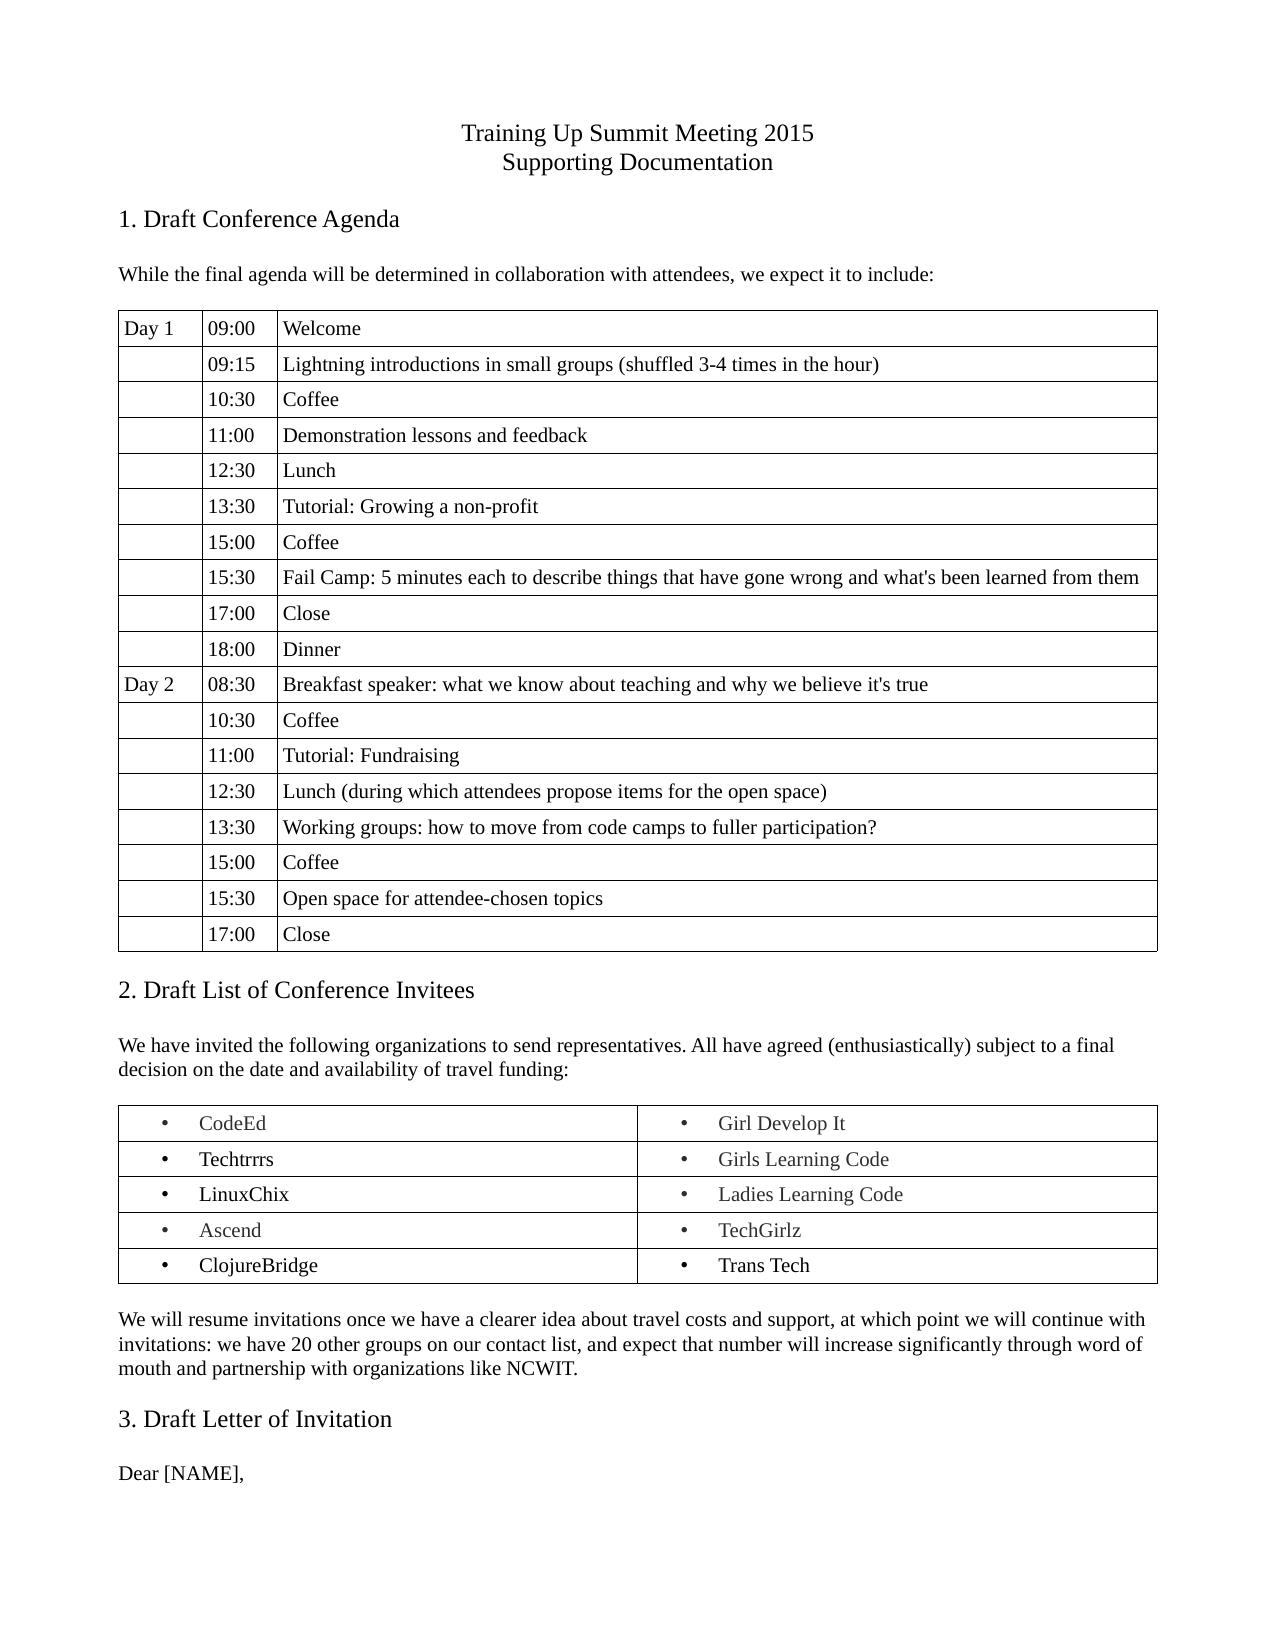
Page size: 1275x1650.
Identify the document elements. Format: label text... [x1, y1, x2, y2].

table_cell Close [278, 596, 1157, 631]
table_cell Coffee [278, 382, 1157, 417]
table_cell [119, 596, 202, 631]
table_cell Working groups: how to move from code camps to fuller participation? [278, 810, 1157, 844]
table_cell 12:30 [203, 774, 277, 809]
table_header 09:00 [203, 311, 277, 346]
table_cell [119, 739, 202, 773]
text 3. Draft Letter of Invitation [118, 1404, 1157, 1432]
table_cell [119, 454, 202, 488]
table_cell [119, 347, 202, 381]
table_cell 08:30 [203, 667, 277, 702]
table_cell 10:30 [203, 703, 277, 737]
text We will resume invitations once we have a clearer idea about travel costs and support, at which point we will continue with invitations: we have 20 other groups on our contact list, and expect that number will increase significantly through word of mouth and partnership with organizations like NCWIT. [118, 1307, 1157, 1379]
table_cell Tutorial: Fundraising [278, 739, 1157, 773]
table_cell [119, 703, 202, 737]
table_cell 11:00 [203, 739, 277, 773]
table_cell [119, 917, 202, 951]
table_cell LinuxChix [119, 1177, 637, 1212]
table_cell 15:30 [203, 560, 277, 595]
table_cell 17:00 [203, 917, 277, 951]
table_cell [119, 418, 202, 452]
table_cell Techtrrrs [119, 1142, 637, 1176]
table_cell Coffee [278, 703, 1157, 737]
table_cell 11:00 [203, 418, 277, 452]
table_cell [119, 810, 202, 844]
table_cell [119, 560, 202, 595]
table_cell Coffee [278, 525, 1157, 559]
text 1. Draft Conference Agenda [118, 204, 1157, 233]
table_cell 15:00 [203, 525, 277, 559]
text Dear [NAME], [118, 1461, 1157, 1485]
table_cell Lightning introductions in small groups (shuffled 3-4 times in the hour) [278, 347, 1157, 381]
table_cell Girls Learning Code [638, 1142, 1157, 1176]
text Supporting Documentation [118, 147, 1157, 176]
table_cell Breakfast speaker: what we know about teaching and why we believe it's true [278, 667, 1157, 702]
table_cell 12:30 [203, 454, 277, 488]
table_header Day 1 [119, 311, 202, 346]
table_cell ClojureBridge [119, 1249, 637, 1283]
table_cell TechGirlz [638, 1213, 1157, 1248]
table_cell Ladies Learning Code [638, 1177, 1157, 1212]
text Training Up Summit Meeting 2015 [118, 118, 1157, 147]
table_cell Demonstration lessons and feedback [278, 418, 1157, 452]
table_cell [119, 489, 202, 524]
table_cell 13:30 [203, 489, 277, 524]
table_cell [119, 525, 202, 559]
table_cell [119, 632, 202, 666]
table_cell [119, 845, 202, 880]
table_header CodeEd [119, 1106, 637, 1141]
text 2. Draft List of Conference Invitees [118, 975, 1157, 1004]
table_header Welcome [278, 311, 1157, 346]
table_cell 15:00 [203, 845, 277, 880]
table_cell Lunch (during which attendees propose items for the open space) [278, 774, 1157, 809]
table_cell [119, 881, 202, 916]
table_cell 10:30 [203, 382, 277, 417]
table_cell [119, 774, 202, 809]
table_cell Trans Tech [638, 1249, 1157, 1283]
text While the final agenda will be determined in collaboration with attendees, we expect it to include: [118, 262, 1157, 286]
table_cell Ascend [119, 1213, 637, 1248]
table_cell 13:30 [203, 810, 277, 844]
table_cell Coffee [278, 845, 1157, 880]
table_header Girl Develop It [638, 1106, 1157, 1141]
table_cell Tutorial: Growing a non-profit [278, 489, 1157, 524]
table_cell Open space for attendee-chosen topics [278, 881, 1157, 916]
table_cell Fail Camp: 5 minutes each to describe things that have gone wrong and what's been learned from them [278, 560, 1157, 595]
table_cell 09:15 [203, 347, 277, 381]
table_cell [119, 382, 202, 417]
table_cell 15:30 [203, 881, 277, 916]
table_cell 18:00 [203, 632, 277, 666]
table_cell Dinner [278, 632, 1157, 666]
table_cell Close [278, 917, 1157, 951]
table_cell Day 2 [119, 667, 202, 702]
table_cell Lunch [278, 454, 1157, 488]
table_cell 17:00 [203, 596, 277, 631]
text We have invited the following organizations to send representatives. All have agreed (enthusiastically) subject to a final decision on the date and availability of travel funding: [118, 1033, 1157, 1081]
